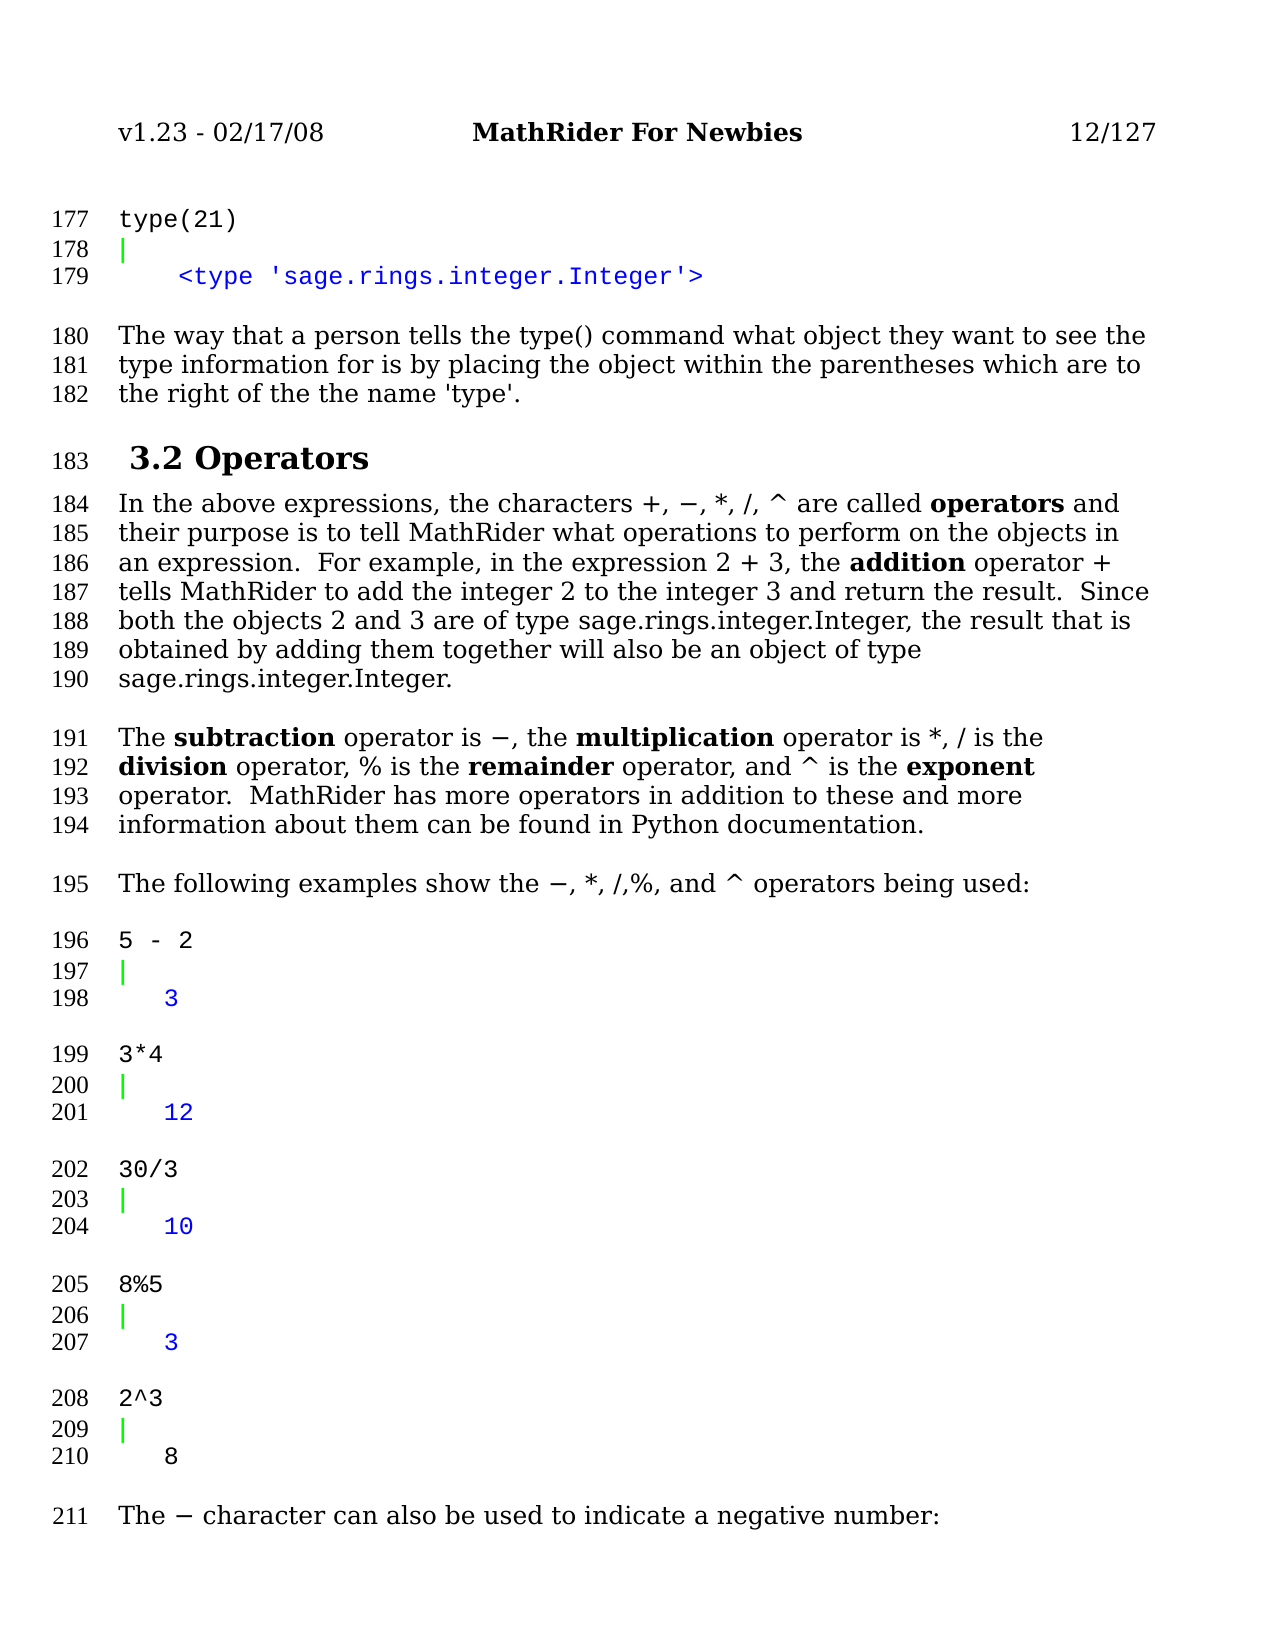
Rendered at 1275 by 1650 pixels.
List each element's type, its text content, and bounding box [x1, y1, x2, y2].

text In the above expressions, the characters +, −, *, /, ^ are called operators and their purpose is to tell MathRider what operations to perform on the objects in an expression. For example, in the expression 2 + 3, the addition operator + tells MathRider to add the integer 2 to the integer 3 and return the result. Since both the objects 2 and 3 are of type sage.rings.integer.Integer, the result that is obtained by adding them together will also be an object of type sage.rings.integer.Integer. [118, 489, 1157, 694]
text | [118, 1184, 1157, 1214]
text 2^3 [118, 1386, 1157, 1414]
text 5 - 2 [118, 927, 1157, 956]
text The way that a person tells the type() command what object they want to see the type information for is by placing the object within the parentheses which are to the right of the the name 'type'. [118, 321, 1157, 409]
text | [118, 1300, 1157, 1329]
text | [118, 956, 1157, 985]
subtitle Operators [118, 440, 1157, 477]
text 8 [163, 1443, 1157, 1472]
text 10 [163, 1214, 1157, 1242]
text 30/3 [118, 1156, 1157, 1184]
text 12 [163, 1099, 1157, 1128]
text | [118, 1414, 1157, 1443]
text type(21) [118, 206, 1157, 234]
text The following examples show the −, *, /,%, and ^ operators being used: [118, 869, 1157, 898]
text <type 'sage.rings.integer.Integer'> [118, 264, 1157, 292]
text The − character can also be used to indicate a negative number: [118, 1501, 1157, 1530]
text 3 [163, 1329, 1157, 1357]
text 3*4 [118, 1042, 1157, 1070]
text | [118, 1070, 1157, 1099]
text | [118, 234, 1157, 264]
text 8%5 [118, 1271, 1157, 1300]
text The subtraction operator is −, the multiplication operator is *, / is the division operator, % is the remainder operator, and ^ is the exponent operator. MathRider has more operators in addition to these and more information about them can be found in Python documentation. [118, 723, 1157, 840]
text 3 [163, 985, 1157, 1013]
